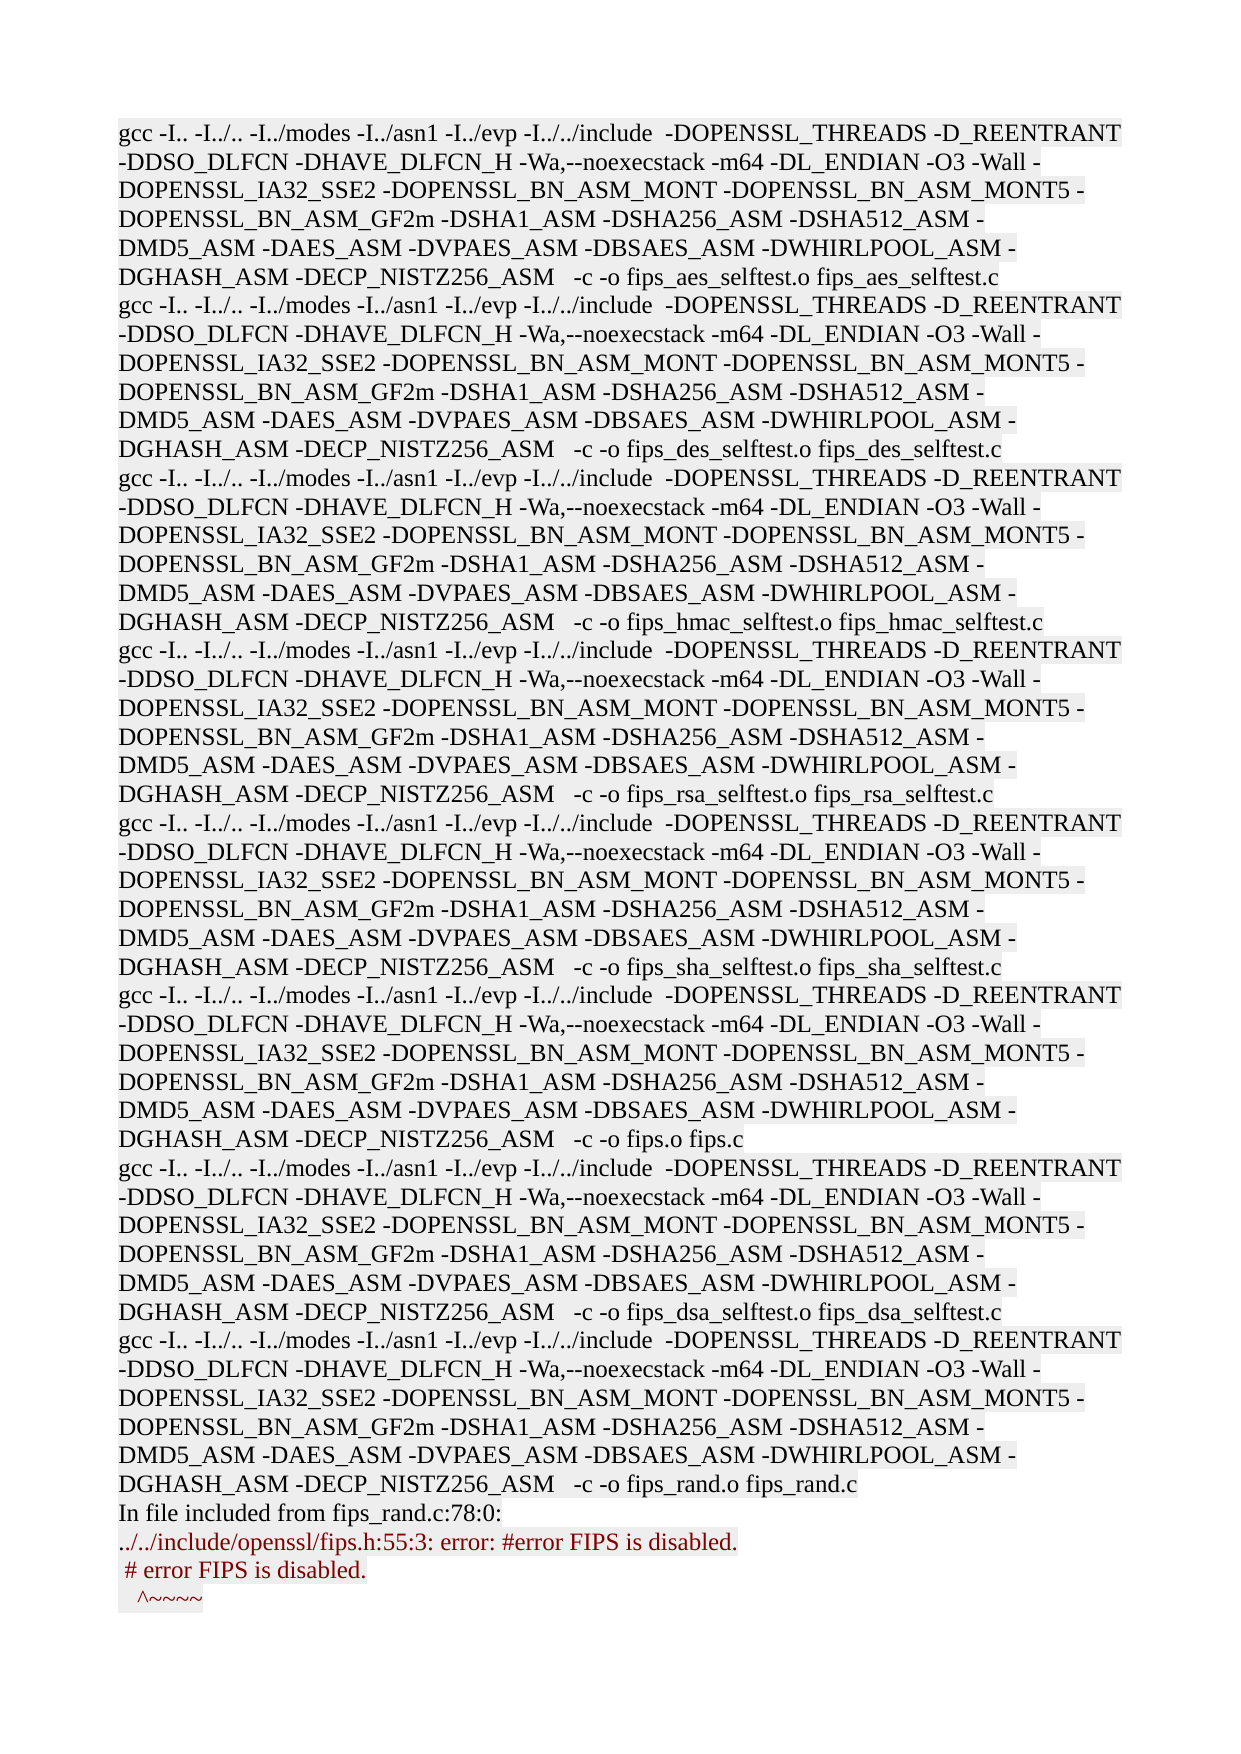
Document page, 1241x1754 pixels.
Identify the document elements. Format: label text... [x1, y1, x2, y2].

text gcc -I.. -I../.. -I../modes -I../asn1 -I../evp -I../../include -DOPENSSL_THREADS -D_REENTRANT -DDSO_DLFCN -DHAVE_DLFCN_H -Wa,--noexecstack -m64 -DL_ENDIAN -O3 -Wall -DOPENSSL_IA32_SSE2 -DOPENSSL_BN_ASM_MONT -DOPENSSL_BN_ASM_MONT5 -DOPENSSL_BN_ASM_GF2m -DSHA1_ASM -DSHA256_ASM -DSHA512_ASM -DMD5_ASM -DAES_ASM -DVPAES_ASM -DBSAES_ASM -DWHIRLPOOL_ASM -DGHASH_ASM -DECP_NISTZ256_ASM -c -o fips_des_selftest.o fips_des_selftest.c [118, 291, 1122, 463]
text gcc -I.. -I../.. -I../modes -I../asn1 -I../evp -I../../include -DOPENSSL_THREADS -D_REENTRANT -DDSO_DLFCN -DHAVE_DLFCN_H -Wa,--noexecstack -m64 -DL_ENDIAN -O3 -Wall -DOPENSSL_IA32_SSE2 -DOPENSSL_BN_ASM_MONT -DOPENSSL_BN_ASM_MONT5 -DOPENSSL_BN_ASM_GF2m -DSHA1_ASM -DSHA256_ASM -DSHA512_ASM -DMD5_ASM -DAES_ASM -DVPAES_ASM -DBSAES_ASM -DWHIRLPOOL_ASM -DGHASH_ASM -DECP_NISTZ256_ASM -c -o fips_hmac_selftest.o fips_hmac_selftest.c [118, 463, 1122, 636]
text gcc -I.. -I../.. -I../modes -I../asn1 -I../evp -I../../include -DOPENSSL_THREADS -D_REENTRANT -DDSO_DLFCN -DHAVE_DLFCN_H -Wa,--noexecstack -m64 -DL_ENDIAN -O3 -Wall -DOPENSSL_IA32_SSE2 -DOPENSSL_BN_ASM_MONT -DOPENSSL_BN_ASM_MONT5 -DOPENSSL_BN_ASM_GF2m -DSHA1_ASM -DSHA256_ASM -DSHA512_ASM -DMD5_ASM -DAES_ASM -DVPAES_ASM -DBSAES_ASM -DWHIRLPOOL_ASM -DGHASH_ASM -DECP_NISTZ256_ASM -c -o fips_sha_selftest.o fips_sha_selftest.c [118, 808, 1122, 981]
text gcc -I.. -I../.. -I../modes -I../asn1 -I../evp -I../../include -DOPENSSL_THREADS -D_REENTRANT -DDSO_DLFCN -DHAVE_DLFCN_H -Wa,--noexecstack -m64 -DL_ENDIAN -O3 -Wall -DOPENSSL_IA32_SSE2 -DOPENSSL_BN_ASM_MONT -DOPENSSL_BN_ASM_MONT5 -DOPENSSL_BN_ASM_GF2m -DSHA1_ASM -DSHA256_ASM -DSHA512_ASM -DMD5_ASM -DAES_ASM -DVPAES_ASM -DBSAES_ASM -DWHIRLPOOL_ASM -DGHASH_ASM -DECP_NISTZ256_ASM -c -o fips_rsa_selftest.o fips_rsa_selftest.c [118, 636, 1122, 808]
text # error FIPS is disabled. [118, 1556, 1122, 1584]
text ^~~~~ [118, 1584, 1122, 1613]
text gcc -I.. -I../.. -I../modes -I../asn1 -I../evp -I../../include -DOPENSSL_THREADS -D_REENTRANT -DDSO_DLFCN -DHAVE_DLFCN_H -Wa,--noexecstack -m64 -DL_ENDIAN -O3 -Wall -DOPENSSL_IA32_SSE2 -DOPENSSL_BN_ASM_MONT -DOPENSSL_BN_ASM_MONT5 -DOPENSSL_BN_ASM_GF2m -DSHA1_ASM -DSHA256_ASM -DSHA512_ASM -DMD5_ASM -DAES_ASM -DVPAES_ASM -DBSAES_ASM -DWHIRLPOOL_ASM -DGHASH_ASM -DECP_NISTZ256_ASM -c -o fips.o fips.c [118, 981, 1122, 1153]
text gcc -I.. -I../.. -I../modes -I../asn1 -I../evp -I../../include -DOPENSSL_THREADS -D_REENTRANT -DDSO_DLFCN -DHAVE_DLFCN_H -Wa,--noexecstack -m64 -DL_ENDIAN -O3 -Wall -DOPENSSL_IA32_SSE2 -DOPENSSL_BN_ASM_MONT -DOPENSSL_BN_ASM_MONT5 -DOPENSSL_BN_ASM_GF2m -DSHA1_ASM -DSHA256_ASM -DSHA512_ASM -DMD5_ASM -DAES_ASM -DVPAES_ASM -DBSAES_ASM -DWHIRLPOOL_ASM -DGHASH_ASM -DECP_NISTZ256_ASM -c -o fips_dsa_selftest.o fips_dsa_selftest.c [118, 1153, 1122, 1326]
text ../../include/openssl/fips.h:55:3: error: #error FIPS is disabled. [118, 1527, 1122, 1556]
text gcc -I.. -I../.. -I../modes -I../asn1 -I../evp -I../../include -DOPENSSL_THREADS -D_REENTRANT -DDSO_DLFCN -DHAVE_DLFCN_H -Wa,--noexecstack -m64 -DL_ENDIAN -O3 -Wall -DOPENSSL_IA32_SSE2 -DOPENSSL_BN_ASM_MONT -DOPENSSL_BN_ASM_MONT5 -DOPENSSL_BN_ASM_GF2m -DSHA1_ASM -DSHA256_ASM -DSHA512_ASM -DMD5_ASM -DAES_ASM -DVPAES_ASM -DBSAES_ASM -DWHIRLPOOL_ASM -DGHASH_ASM -DECP_NISTZ256_ASM -c -o fips_aes_selftest.o fips_aes_selftest.c [118, 118, 1122, 291]
text In file included from fips_rand.c:78:0: [118, 1498, 1122, 1527]
text gcc -I.. -I../.. -I../modes -I../asn1 -I../evp -I../../include -DOPENSSL_THREADS -D_REENTRANT -DDSO_DLFCN -DHAVE_DLFCN_H -Wa,--noexecstack -m64 -DL_ENDIAN -O3 -Wall -DOPENSSL_IA32_SSE2 -DOPENSSL_BN_ASM_MONT -DOPENSSL_BN_ASM_MONT5 -DOPENSSL_BN_ASM_GF2m -DSHA1_ASM -DSHA256_ASM -DSHA512_ASM -DMD5_ASM -DAES_ASM -DVPAES_ASM -DBSAES_ASM -DWHIRLPOOL_ASM -DGHASH_ASM -DECP_NISTZ256_ASM -c -o fips_rand.o fips_rand.c [118, 1326, 1122, 1498]
